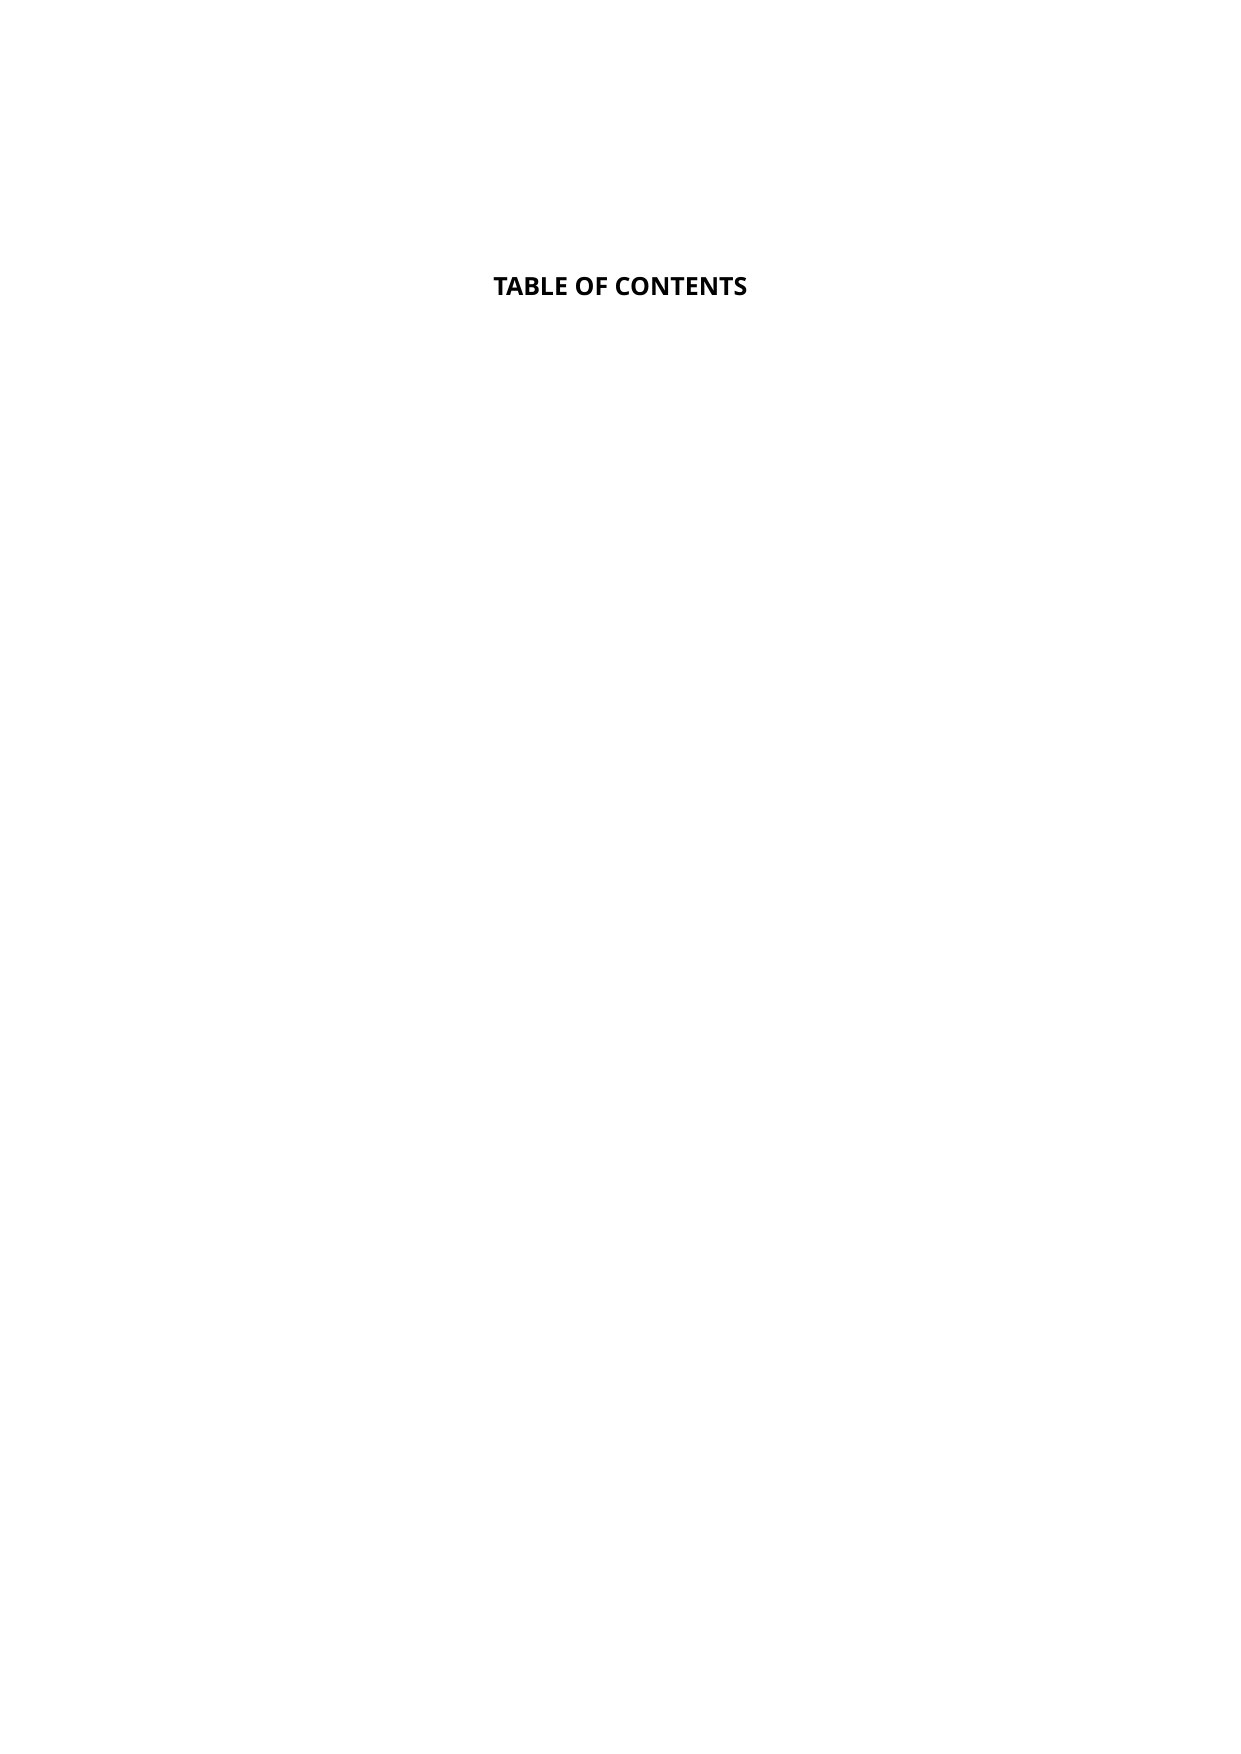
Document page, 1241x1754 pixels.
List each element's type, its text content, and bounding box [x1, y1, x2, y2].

text TABLE OF CONTENTS [118, 269, 1122, 303]
